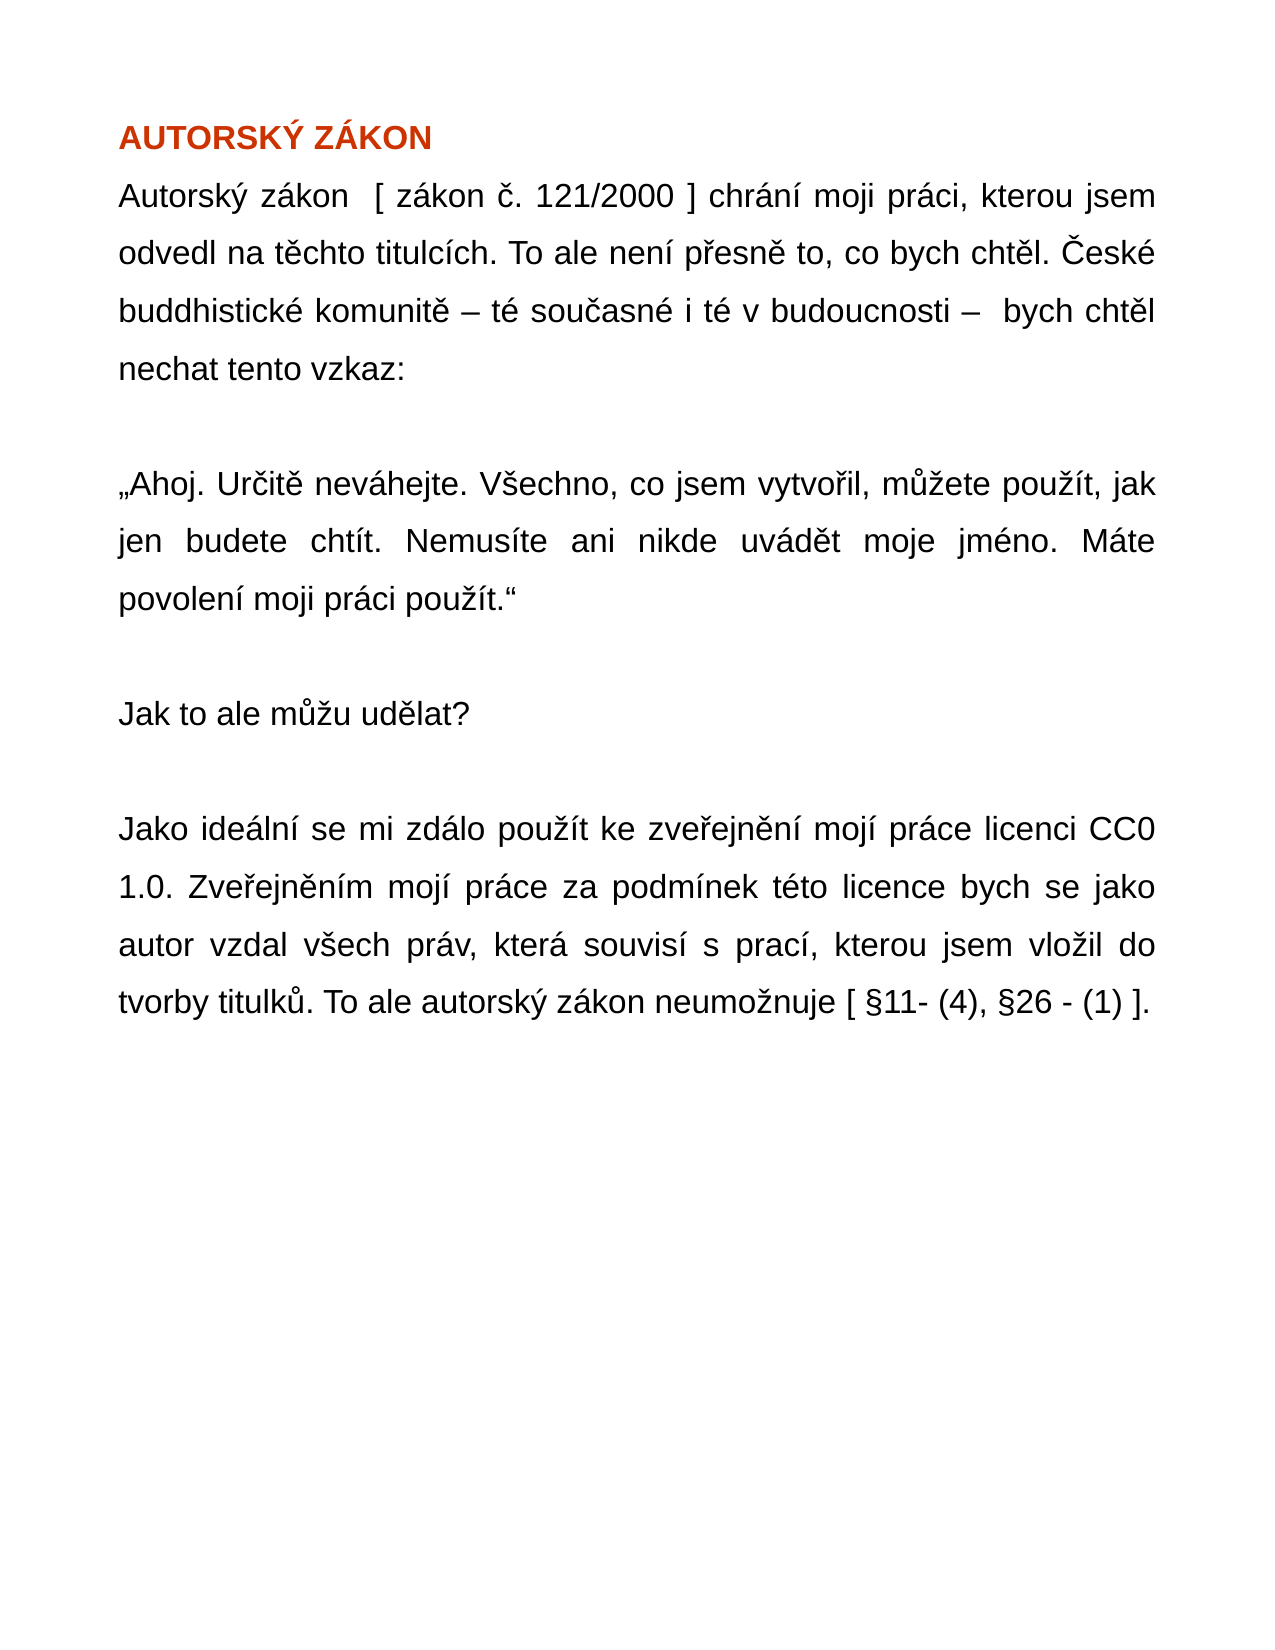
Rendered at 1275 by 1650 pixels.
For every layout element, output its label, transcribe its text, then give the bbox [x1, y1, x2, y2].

text Jak to ale můžu udělat? [118, 694, 1157, 733]
text „Ahoj. Určitě neváhejte. Všechno, co jsem vytvořil, můžete použít, jak jen budete chtít. Nemusíte ani nikde uvádět moje jméno. Máte povolení moji práci použít.“ [118, 464, 1157, 617]
text Autorský zákon [ zákon č. 121/2000 ] chrání moji práci, kterou jsem odvedl na těchto titulcích. To ale není přesně to, co bych chtěl. České buddhistické komunitě – té současné i té v budoucnosti – bych chtěl nechat tento vzkaz: [118, 176, 1157, 387]
text Jako ideální se mi zdálo použít ke zveřejnění mojí práce licenci CC0 1.0. Zveřejněním mojí práce za podmínek této licence bych se jako autor vzdal všech práv, která souvisí s prací, kterou jsem vložil do tvorby titulků. To ale autorský zákon neumožnuje [ §11- (4), §26 - (1) ]. [118, 809, 1157, 1021]
text AUTORSKÝ ZÁKON [118, 118, 1157, 157]
